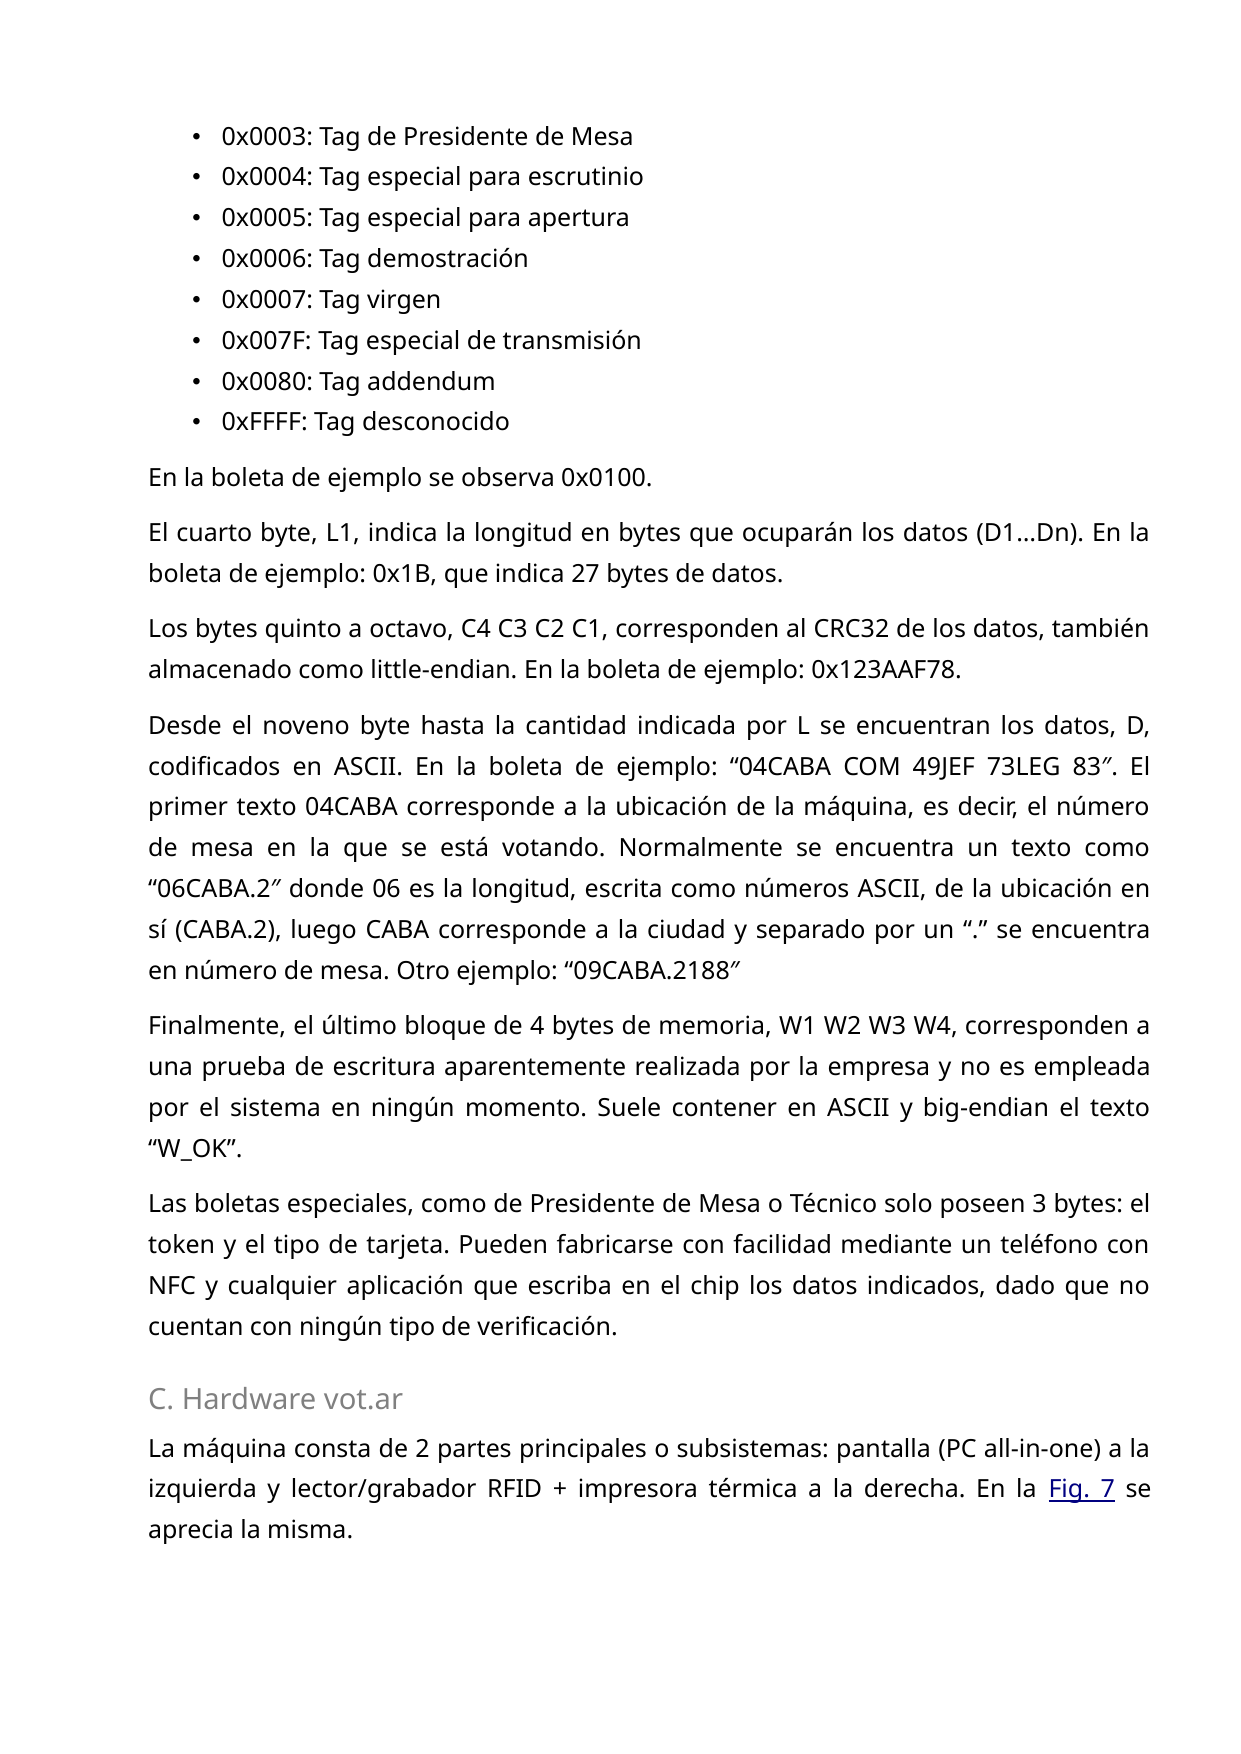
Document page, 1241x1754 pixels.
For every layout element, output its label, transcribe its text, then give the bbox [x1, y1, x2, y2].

list 0x0007: Tag virgen [192, 281, 1151, 316]
subtitle C. Hardware vot.ar [148, 1378, 1151, 1418]
text Finalmente, el último bloque de 4 bytes de memoria, W1 W2 W3 W4, corresponden a una prueba de escritura aparentemente realizada por la empresa y no es empleada por el sistema en ningún momento. Suele contener en ASCII y big-endian el texto “W_OK”. [148, 1008, 1151, 1164]
list 0x0003: Tag de Presidente de Mesa [192, 118, 1151, 152]
list 0x0006: Tag demostración [192, 241, 1151, 275]
list 0xFFFF: Tag desconocido [192, 404, 1151, 438]
text Los bytes quinto a octavo, C4 C3 C2 C1, corresponden al CRC32 de los datos, también almacenado como little-endian. En la boleta de ejemplo: 0x123AAF78. [148, 611, 1151, 686]
list 0x007F: Tag especial de transmisión [192, 322, 1151, 356]
list 0x0005: Tag especial para apertura [192, 200, 1151, 234]
text Las boletas especiales, como de Presidente de Mesa o Técnico solo poseen 3 bytes: el token y el tipo de tarjeta. Pueden fabricarse con facilidad mediante un teléfono con NFC y cualquier aplicación que escriba en el chip los datos indicados, dado que no cuentan con ningún tipo de verificación. [148, 1186, 1151, 1342]
list 0x0080: Tag addendum [192, 363, 1151, 397]
text En la boleta de ejemplo se observa 0x0100. [148, 459, 1151, 493]
text Desde el noveno byte hasta la cantidad indicada por L se encuentran los datos, D, codificados en ASCII. En la boleta de ejemplo: “04CABA COM 49JEF 73LEG 83″. El primer texto 04CABA corresponde a la ubicación de la máquina, es decir, el número de mesa en la que se está votando. Normalmente se encuentra un texto como “06CABA.2″ donde 06 es la longitud, escrita como números ASCII, de la ubicación en sí (CABA.2), luego CABA corresponde a la ciudad y separado por un “.” se encuentra en número de mesa. Otro ejemplo: “09CABA.2188″ [148, 707, 1151, 986]
text La máquina consta de 2 partes principales o subsistemas: pantalla (PC all-in-one) a la izquierda y lector/grabador RFID + impresora térmica a la derecha. En la Fig. 7 se aprecia la misma. [148, 1430, 1151, 1546]
text El cuarto byte, L1, indica la longitud en bytes que ocuparán los datos (D1…Dn). En la boleta de ejemplo: 0x1B, que indica 27 bytes de datos. [148, 515, 1151, 590]
list 0x0004: Tag especial para escrutinio [192, 159, 1151, 193]
